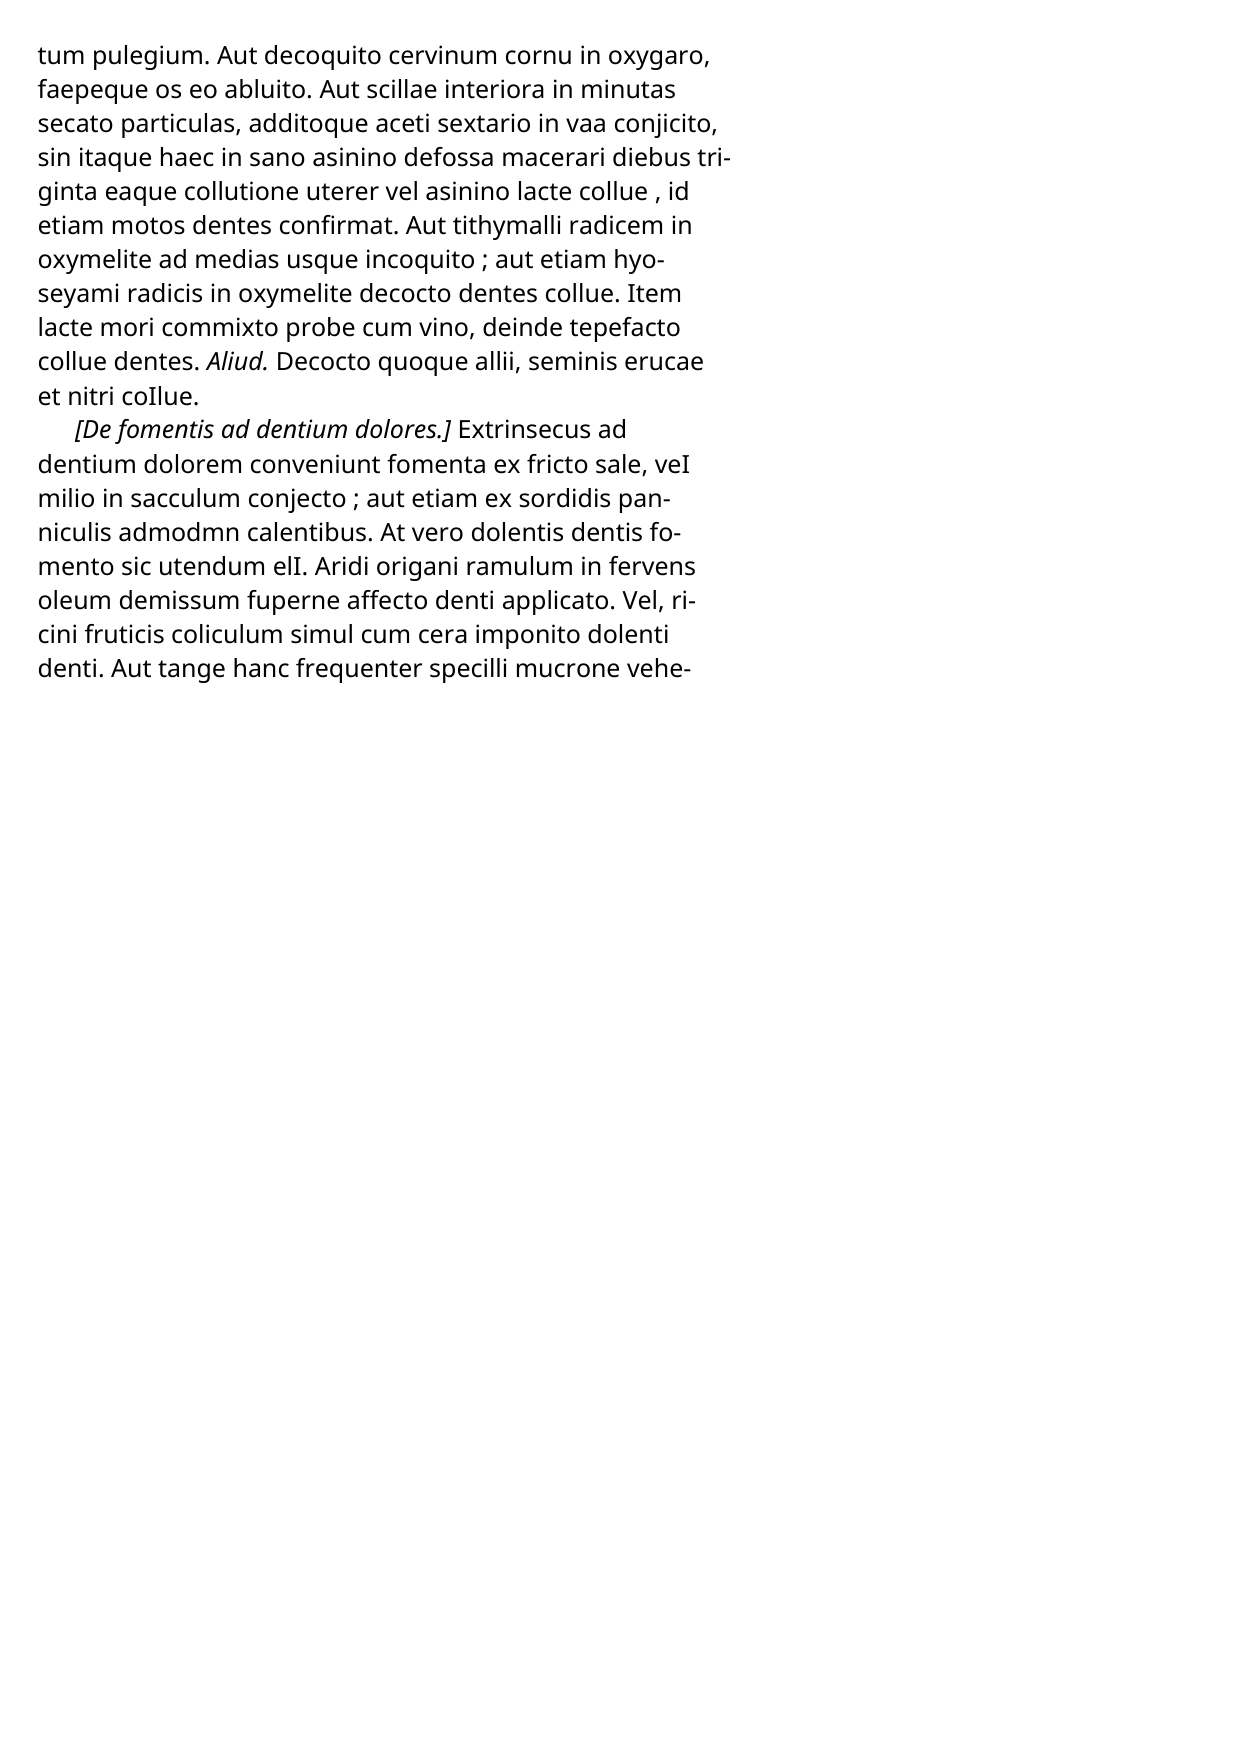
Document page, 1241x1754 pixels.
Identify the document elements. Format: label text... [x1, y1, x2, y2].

text [De fomentis ad dentium dolores.] Extrinsecus ad dentium dolorem conveniunt fomenta ex fricto sale, veI milio in sacculum conjecto ; aut etiam ex sordidis pan- niculis admodmn calentibus. At vero dolentis dentis fo- mento sic utendum elI. Aridi origani ramulum in fervens oleum demissum fuperne affecto denti applicato. Vel, ri- cini fruticis coliculum simul cum cera imponito dolenti denti. Aut tange hanc frequenter specilli mucrone vehe- [37, 412, 1203, 685]
text tum pulegium. Aut decoquito cervinum cornu in oxygaro, faepeque os eo abluito. Aut scillae interiora in minutas secato particulas, additoque aceti sextario in vaa conjicito, sin itaque haec in sano asinino defossa macerari diebus tri- ginta eaque collutione uterer vel asinino lacte collue , id etiam motos dentes confirmat. Aut tithymalli radicem in oxymelite ad medias usque incoquito ; aut etiam hyo- seyami radicis in oxymelite decocto dentes collue. Item lacte mori commixto probe cum vino, deinde tepefacto collue dentes. Aliud. Decocto quoque allii, seminis erucae et nitri coIlue. [37, 37, 1203, 412]
